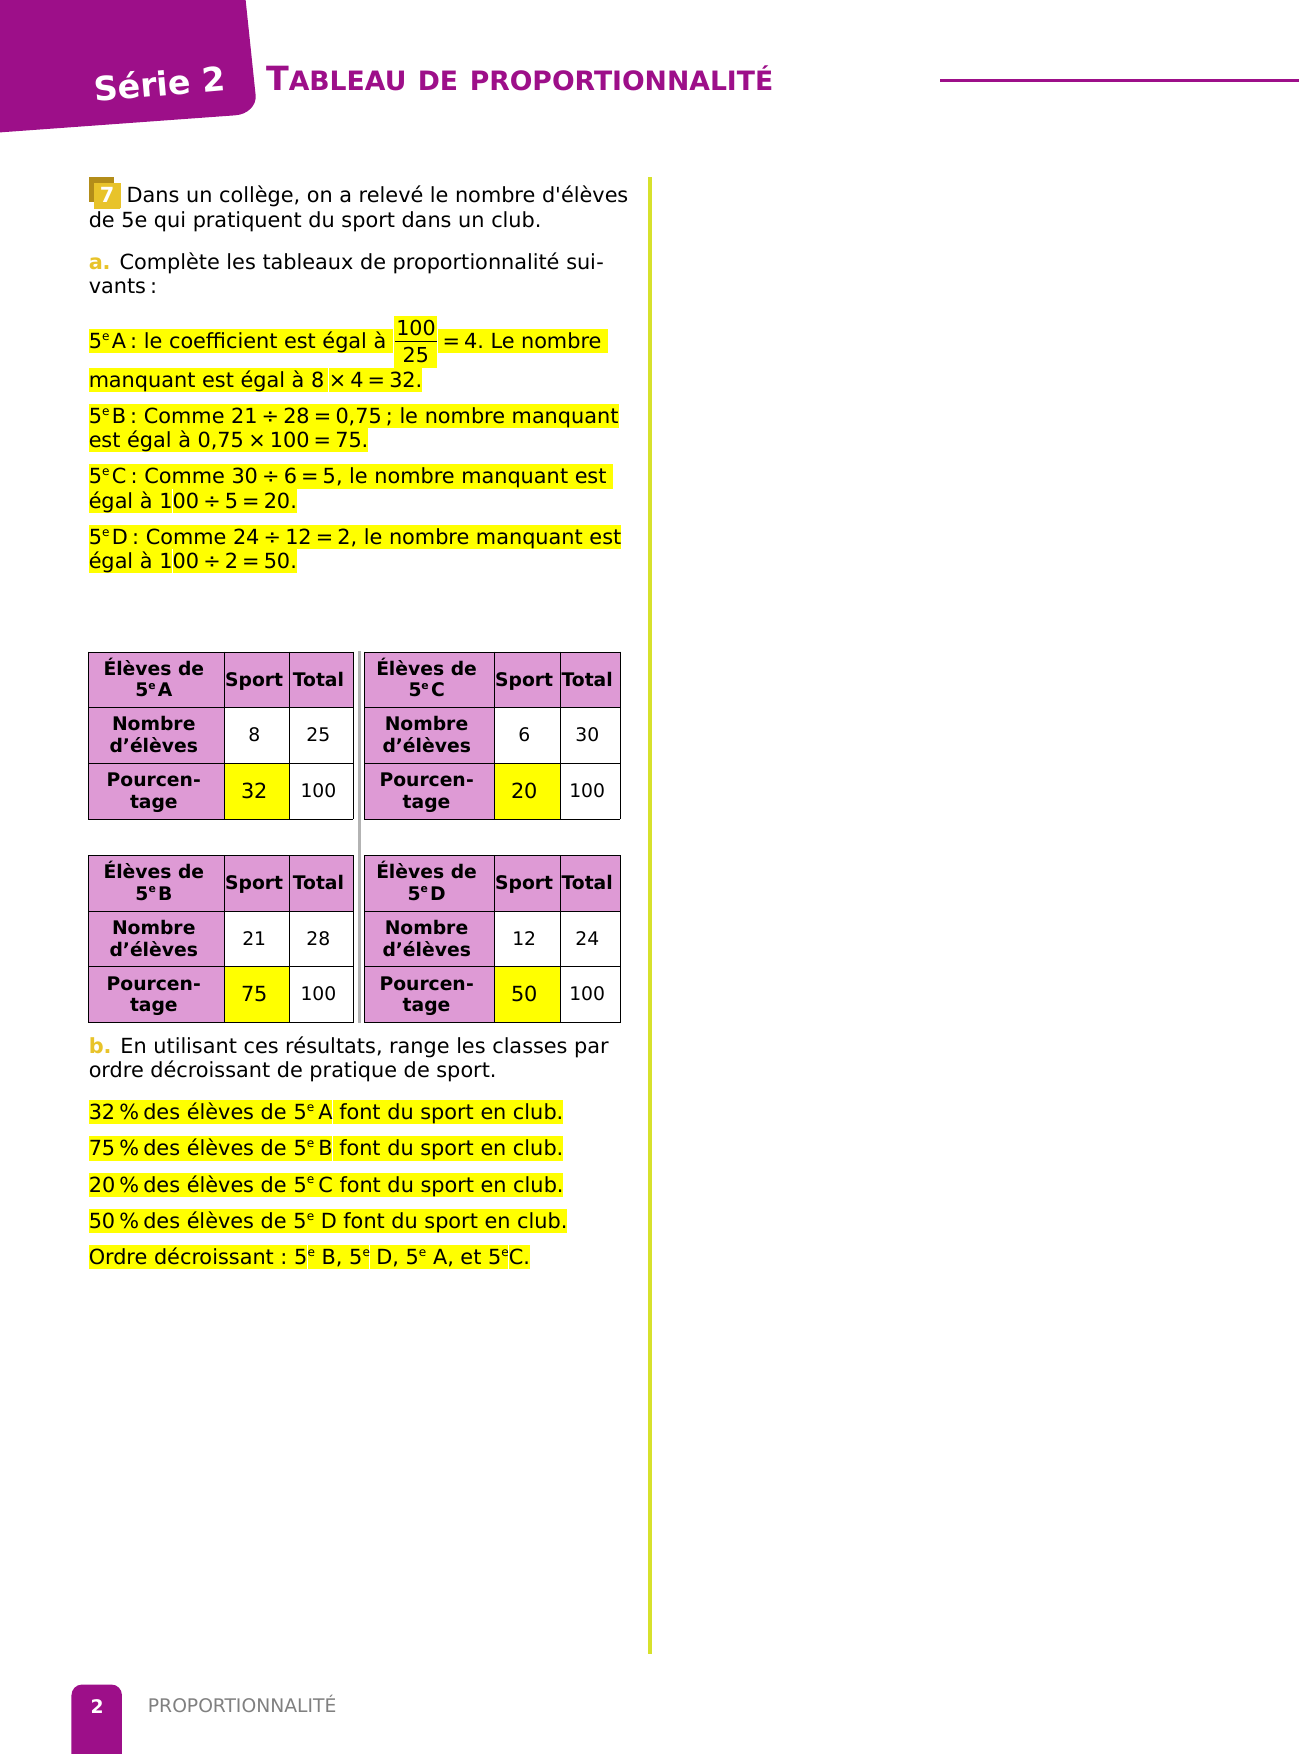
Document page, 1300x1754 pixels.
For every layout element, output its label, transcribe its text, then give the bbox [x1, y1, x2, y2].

table_cell 100 [290, 764, 353, 819]
subtitle 5e C : Comme 30 ÷ 6 = 5, le nombre manquant est égal à 100 ÷ 5 = 20. [88, 464, 623, 513]
table_cell 25 [290, 708, 353, 763]
table_cell 12 [495, 912, 560, 966]
table_cell 75 [225, 967, 289, 1022]
table_header Total [290, 653, 353, 707]
list Complète les tableaux de proportionnalité sui­vants : [88, 250, 629, 299]
table_cell 6 [495, 708, 560, 763]
table_cell Nombre d’élèves [89, 912, 224, 966]
list En utilisant ces résultats, range les classes par ordre décroissant de pratique de sport. [88, 1034, 629, 1083]
table_header Sport [225, 653, 289, 707]
subtitle 5e D : Comme 24 ÷ 12 = 2, le nombre manquant est égal à 100 ÷ 2 = 50. [88, 525, 623, 573]
table_cell 21 [225, 912, 289, 966]
table_header Élèves de 5e C [365, 653, 494, 707]
table_cell Pourcen­tage [89, 764, 224, 819]
table_cell Nombre d’élèves [89, 708, 224, 763]
table_cell 50 [495, 967, 560, 1022]
table_cell Pourcen­tage [365, 764, 494, 819]
subtitle Ordre décroissant : 5e B, 5e D, 5e A, et 5eC. [530, 1245, 623, 1269]
table_cell 100 [290, 967, 353, 1022]
table_cell 8 [225, 708, 289, 763]
subtitle Dans un collège, on a relevé le nombre d'élèves de 5e qui pratiquent du sport dans un club. [88, 177, 629, 232]
table_cell 100 [561, 967, 620, 1022]
table_cell 32 [225, 764, 289, 819]
table_header Élèves de 5e A [89, 653, 224, 707]
table_cell Pourcen­tage [89, 967, 224, 1022]
table_header Sport [495, 856, 560, 911]
table_cell 20 [495, 764, 560, 819]
table_header Sport [225, 856, 289, 911]
table_header Total [561, 856, 620, 911]
table_header Sport [495, 653, 560, 707]
table_cell Nombre d’élèves [365, 912, 494, 966]
table_cell 30 [561, 708, 620, 763]
subtitle 50 % des élèves de 5e D font du sport en club. [567, 1209, 623, 1233]
table_cell 100 [561, 764, 620, 819]
subtitle 75 % des élèves de 5e B font du sport en club. [563, 1136, 623, 1161]
table_cell Nombre d’élèves [365, 708, 494, 763]
table_header Total [290, 856, 353, 911]
table_cell 24 [561, 912, 620, 966]
table_header Total [561, 653, 620, 707]
subtitle 20 % des élèves de 5e C font du sport en club. [563, 1173, 623, 1197]
table_header Élèves de 5e D [365, 856, 494, 911]
table_cell Pourcen­tage [365, 967, 494, 1022]
subtitle 5e B : Comme 21 ÷ 28 = 0,75 ; le nombre manquant est égal à 0,75 × 100 = 75. [88, 404, 623, 452]
subtitle 32 % des élèves de 5e A font du sport en club. [563, 1100, 623, 1124]
subtitle 5e A : le coefficient est égal à = 4. Le nombre manquant est égal à 8 × 4 = 32. [88, 316, 623, 392]
table_cell 28 [290, 912, 353, 966]
table_header Élèves de 5e B [89, 856, 224, 911]
